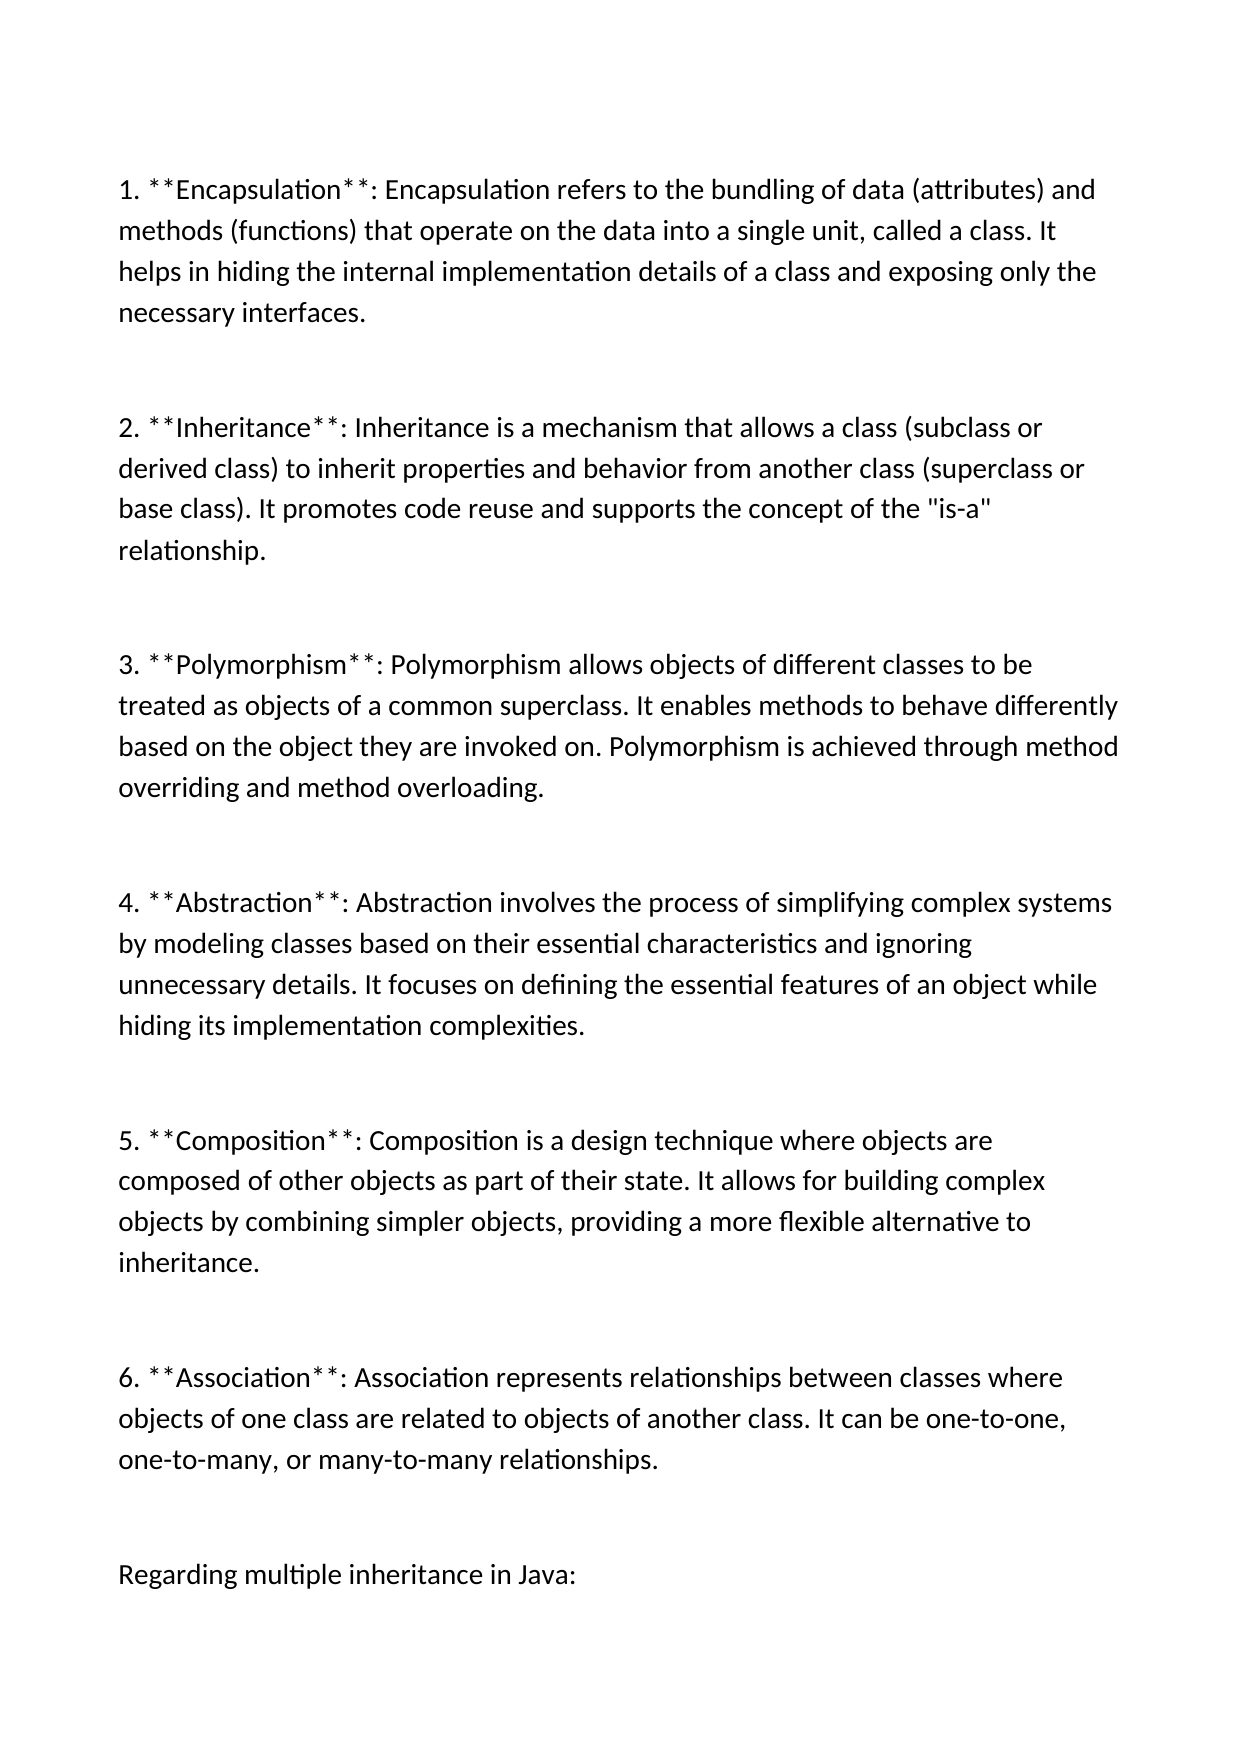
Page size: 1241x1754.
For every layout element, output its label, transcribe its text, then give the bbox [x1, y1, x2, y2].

text 5. **Composition**: Composition is a design technique where objects are composed of other objects as part of their state. It allows for building complex objects by combining simpler objects, providing a more flexible alternative to inheritance. [118, 1122, 1122, 1280]
text 3. **Polymorphism**: Polymorphism allows objects of different classes to be treated as objects of a common superclass. It enables methods to behave differently based on the object they are invoked on. Polymorphism is achieved through method overriding and method overloading. [118, 646, 1122, 805]
text 1. **Encapsulation**: Encapsulation refers to the bundling of data (attributes) and methods (functions) that operate on the data into a single unit, called a class. It helps in hiding the internal implementation details of a class and exposing only the necessary interfaces. [118, 171, 1122, 329]
text 2. **Inheritance**: Inheritance is a mechanism that allows a class (subclass or derived class) to inherit properties and behavior from another class (superclass or base class). It promotes code reuse and supports the concept of the "is-a" relationship. [118, 409, 1122, 567]
text 6. **Association**: Association represents relationships between classes where objects of one class are related to objects of another class. It can be one-to-one, one-to-many, or many-to-many relationships. [118, 1359, 1122, 1477]
text 4. **Abstraction**: Abstraction involves the process of simplifying complex systems by modeling classes based on their essential characteristics and ignoring unnecessary details. It focuses on defining the essential features of an object while hiding its implementation complexities. [118, 884, 1122, 1042]
text Regarding multiple inheritance in Java: [118, 1556, 1122, 1591]
